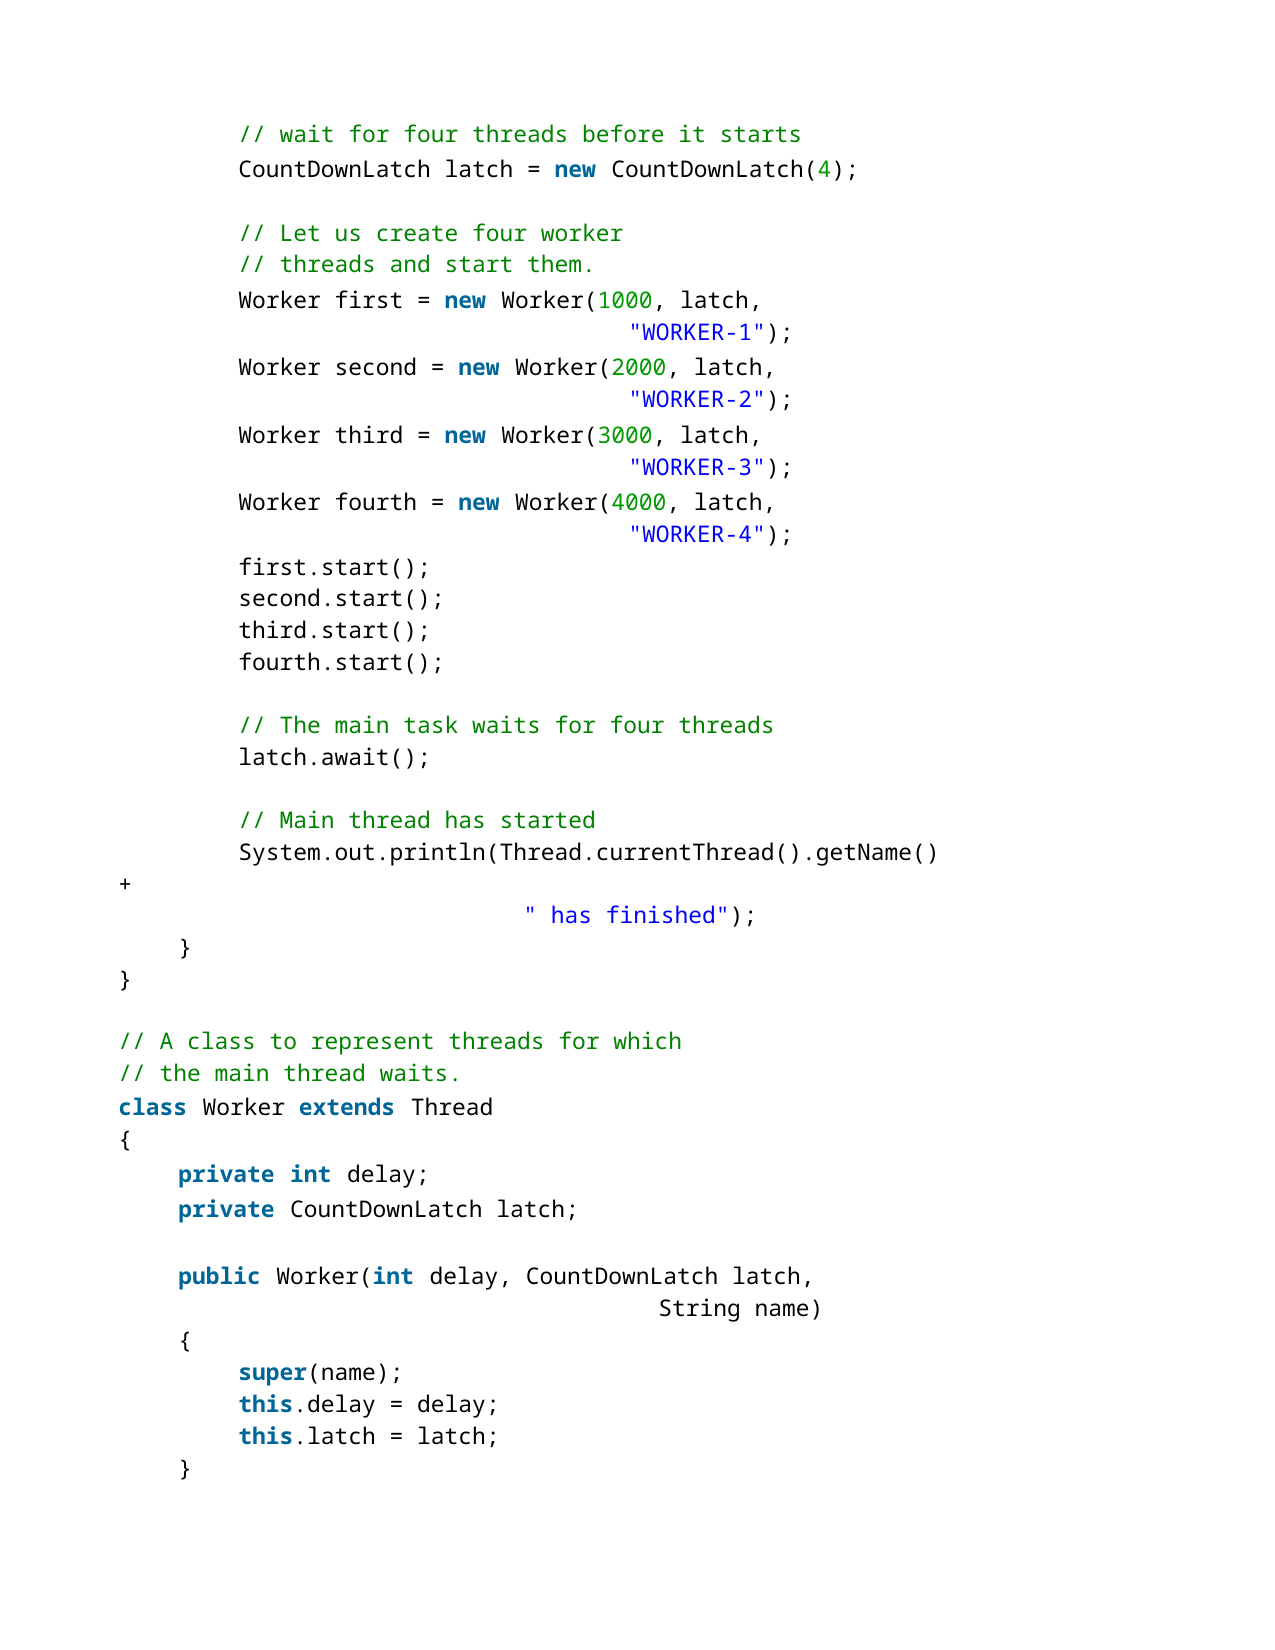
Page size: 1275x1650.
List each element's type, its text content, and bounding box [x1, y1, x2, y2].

table_header // wait for four threads before it starts CountDownLatch latch = new CountDownLatch(4); // Let us create four worker // threads and start them. Worker first = new Worker(1000, latch, "WORKER-1"); Worker second = new Worker(2000, latch, "WORKER-2"); Worker third = new Worker(3000, latch, "WORKER-3"); Worker fourth = new Worker(4000, latch, "WORKER-4"); first.start(); second.start(); third.start(); fourth.start(); // The main task waits for four threads latch.await(); // Main thread has started System.out.println(Thread.currentThread().getName() + " has finished"); } } // A class to represent threads for which // the main thread waits. class Worker extends Thread { private int delay; private CountDownLatch latch; public Worker(int delay, CountDownLatch latch, String name) { super(name); this.delay = delay; this.latch = latch; } [118, 118, 949, 1514]
